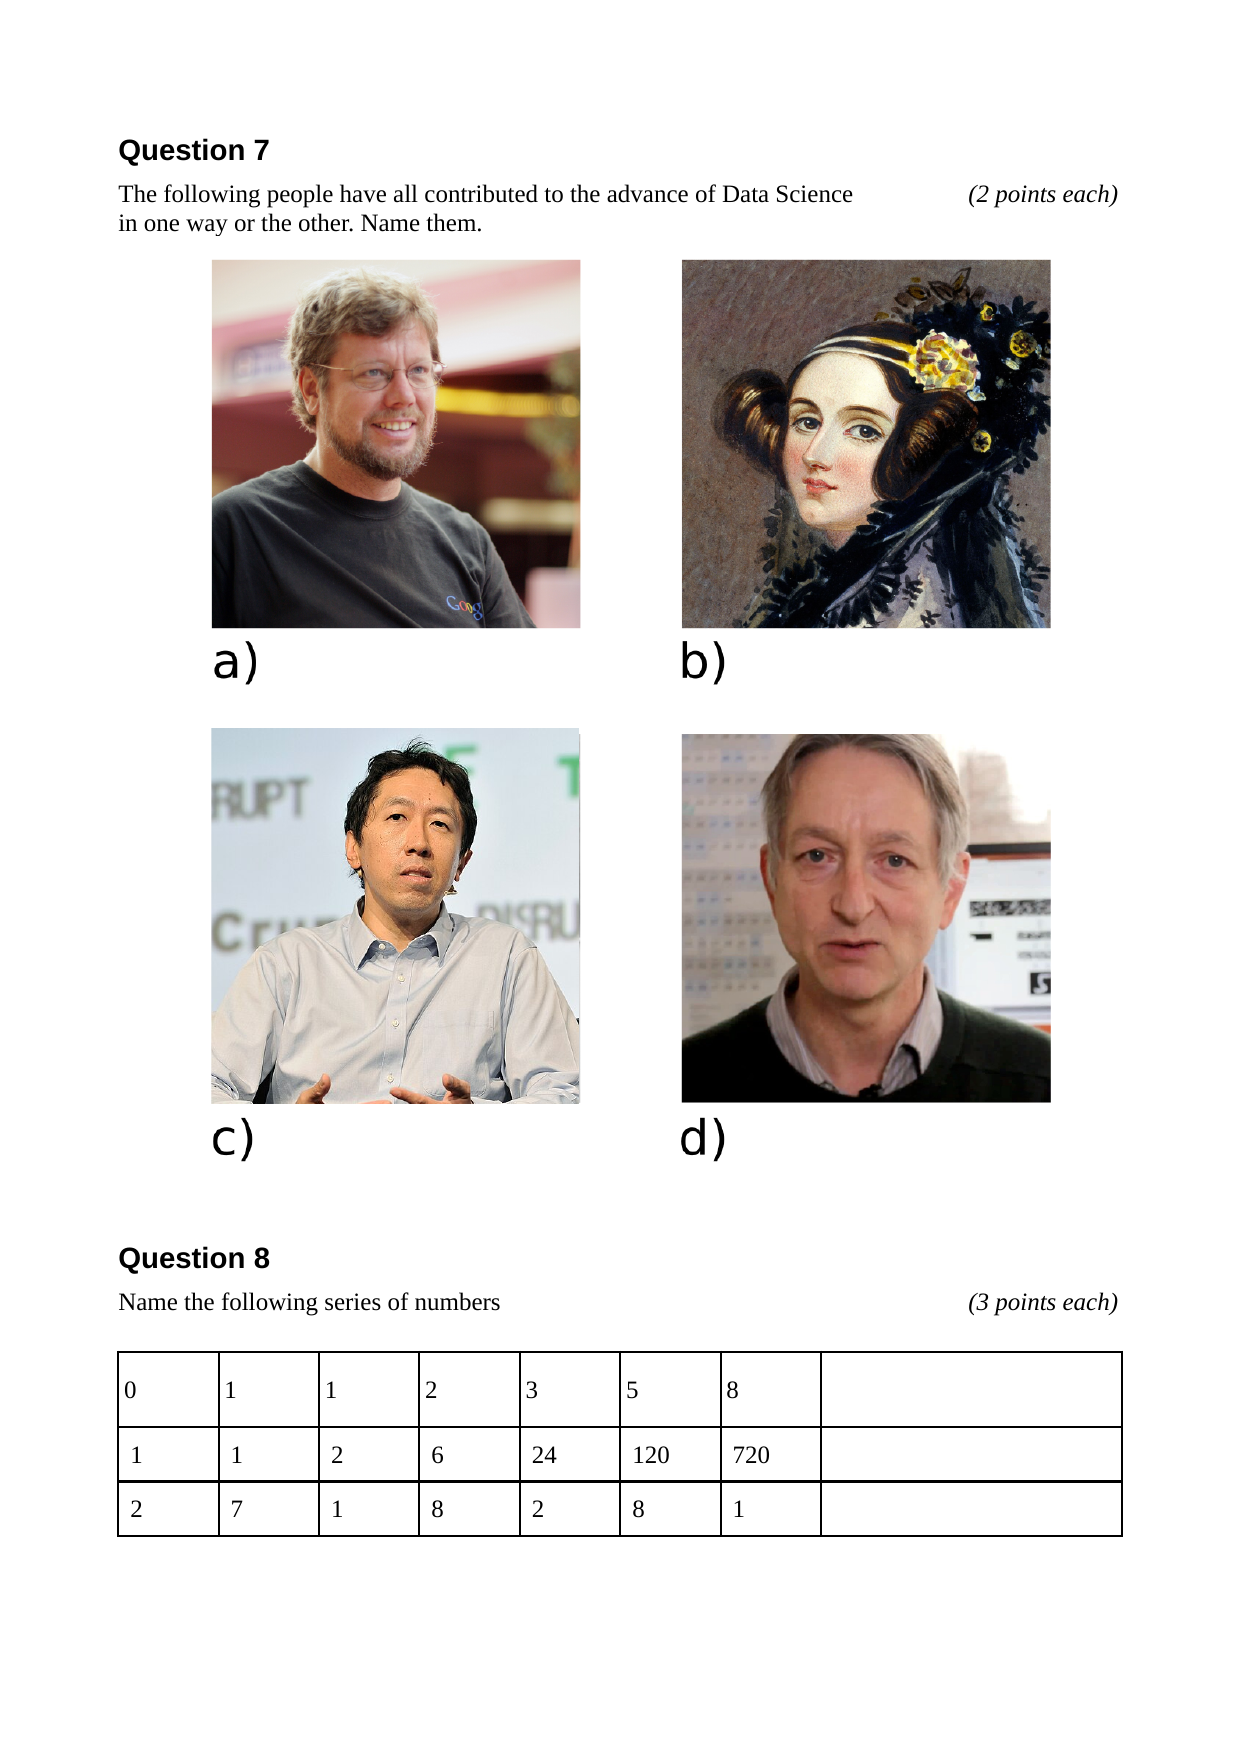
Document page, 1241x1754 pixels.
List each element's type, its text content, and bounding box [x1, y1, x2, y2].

table_cell 1 [119, 1428, 218, 1480]
table_header 1 [220, 1353, 318, 1426]
table_cell [822, 1428, 1121, 1480]
table_cell 24 [521, 1428, 619, 1480]
table_cell 6 [420, 1428, 519, 1480]
table_cell 2 [521, 1483, 619, 1535]
table_cell 2 [119, 1483, 218, 1535]
table_cell [822, 1483, 1121, 1535]
table_cell 120 [621, 1428, 720, 1480]
table_cell 7 [220, 1483, 318, 1535]
table_cell 1 [220, 1428, 318, 1480]
table_cell 2 [320, 1428, 418, 1480]
table_cell 8 [420, 1483, 519, 1535]
table_header 2 [420, 1353, 519, 1426]
text The following people have all contributed to the advance of Data Science (2 points each) in one way or the other. Name them. [118, 179, 1122, 236]
table_cell 1 [722, 1483, 820, 1535]
picture [171, 236, 1069, 1181]
table_header [822, 1353, 1121, 1426]
subtitle Question 8 [118, 1241, 1122, 1274]
table_header 0 [119, 1353, 218, 1426]
table_cell 8 [621, 1483, 720, 1535]
text Name the following series of numbers (3 points each) [118, 1287, 1122, 1316]
table_header 8 [722, 1353, 820, 1426]
table_cell 1 [320, 1483, 418, 1535]
table_header 5 [621, 1353, 720, 1426]
subtitle Question 7 [118, 133, 1122, 166]
table_header 3 [521, 1353, 619, 1426]
table_header 1 [320, 1353, 418, 1426]
table_cell 720 [722, 1428, 820, 1480]
